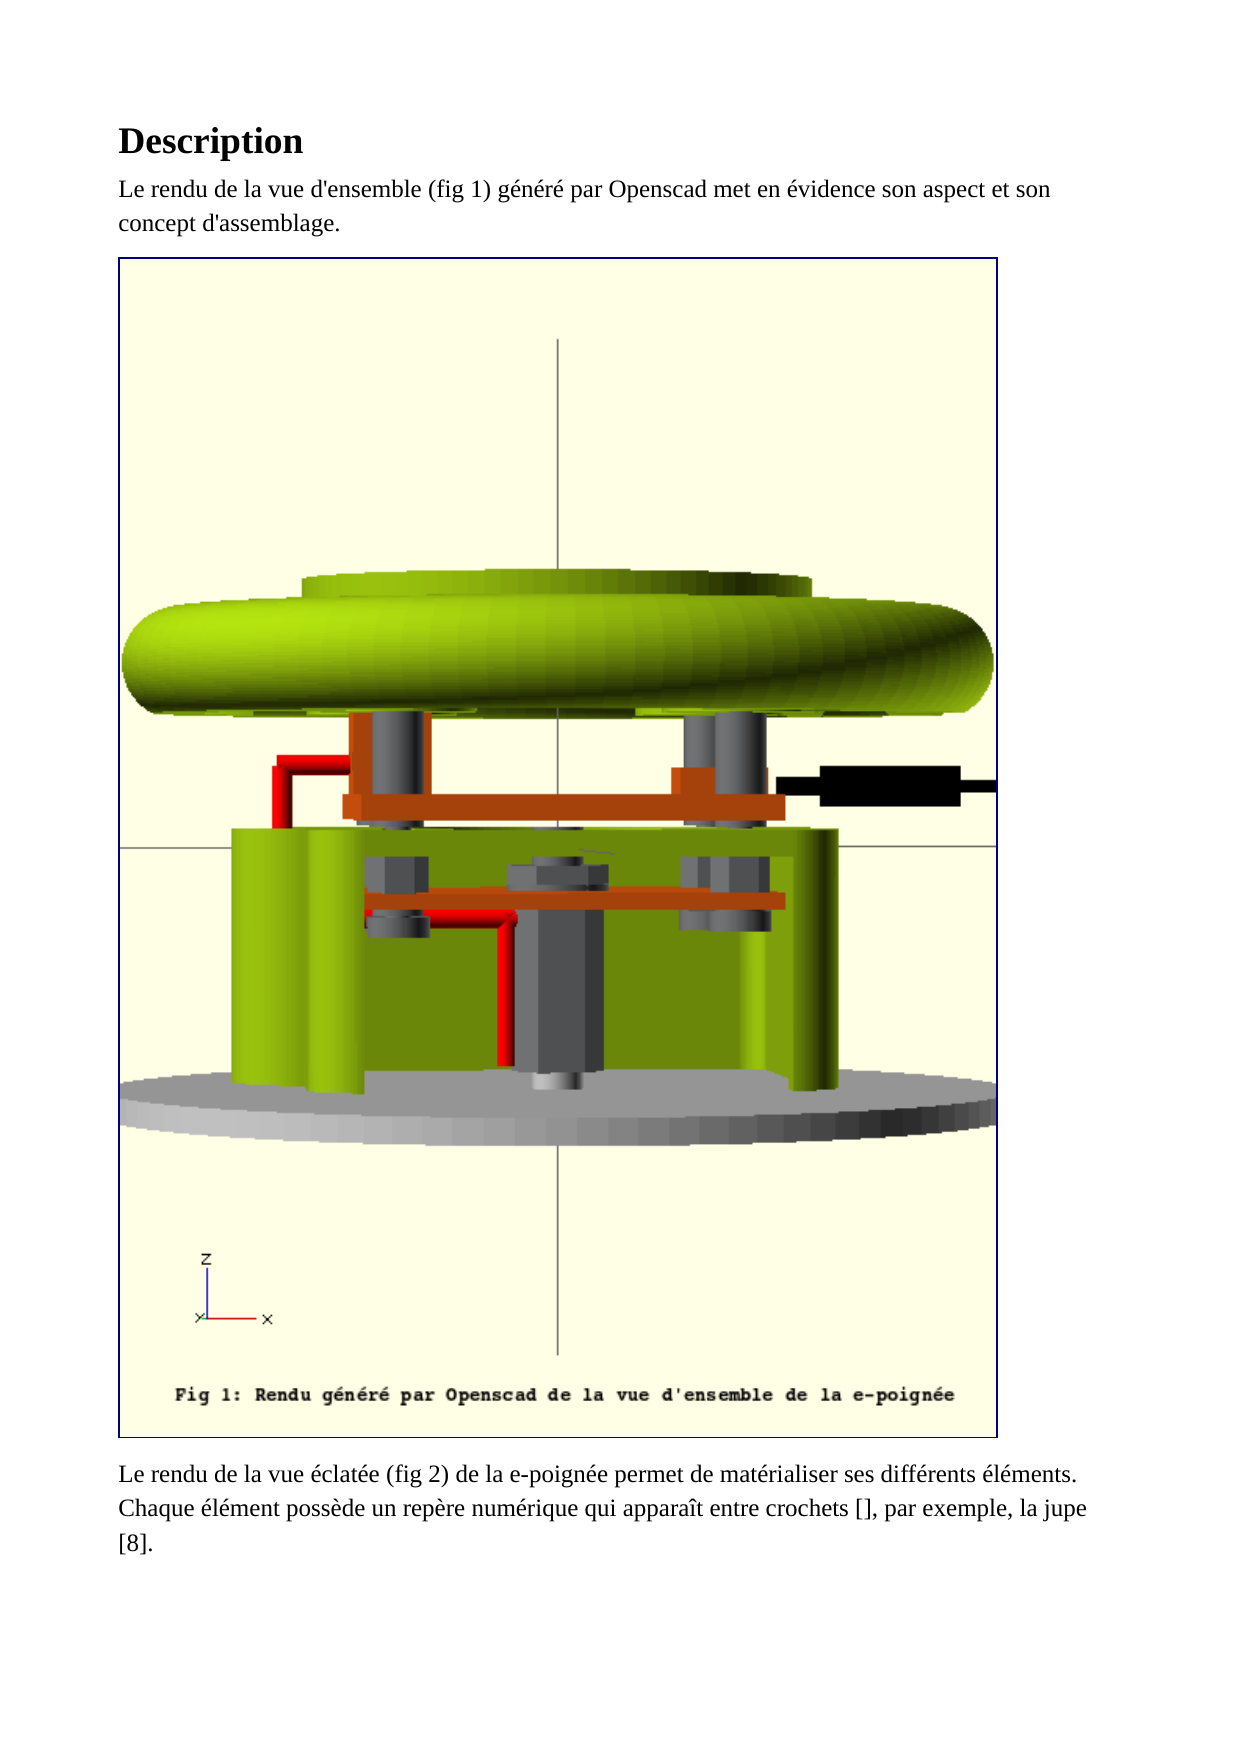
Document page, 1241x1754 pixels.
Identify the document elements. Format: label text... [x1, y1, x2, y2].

subtitle Description [118, 118, 1122, 161]
text Le rendu de la vue éclatée (fig 2) de la e-poignée permet de matérialiser ses différents éléments. Chaque élément possède un repère numérique qui apparaît entre crochets [], par exemple, la jupe [8]. [118, 1459, 1122, 1557]
text Le rendu de la vue d'ensemble (fig 1) généré par Openscad met en évidence son aspect et son concept d'assemblage. [118, 174, 1122, 237]
picture [120, 259, 996, 1437]
